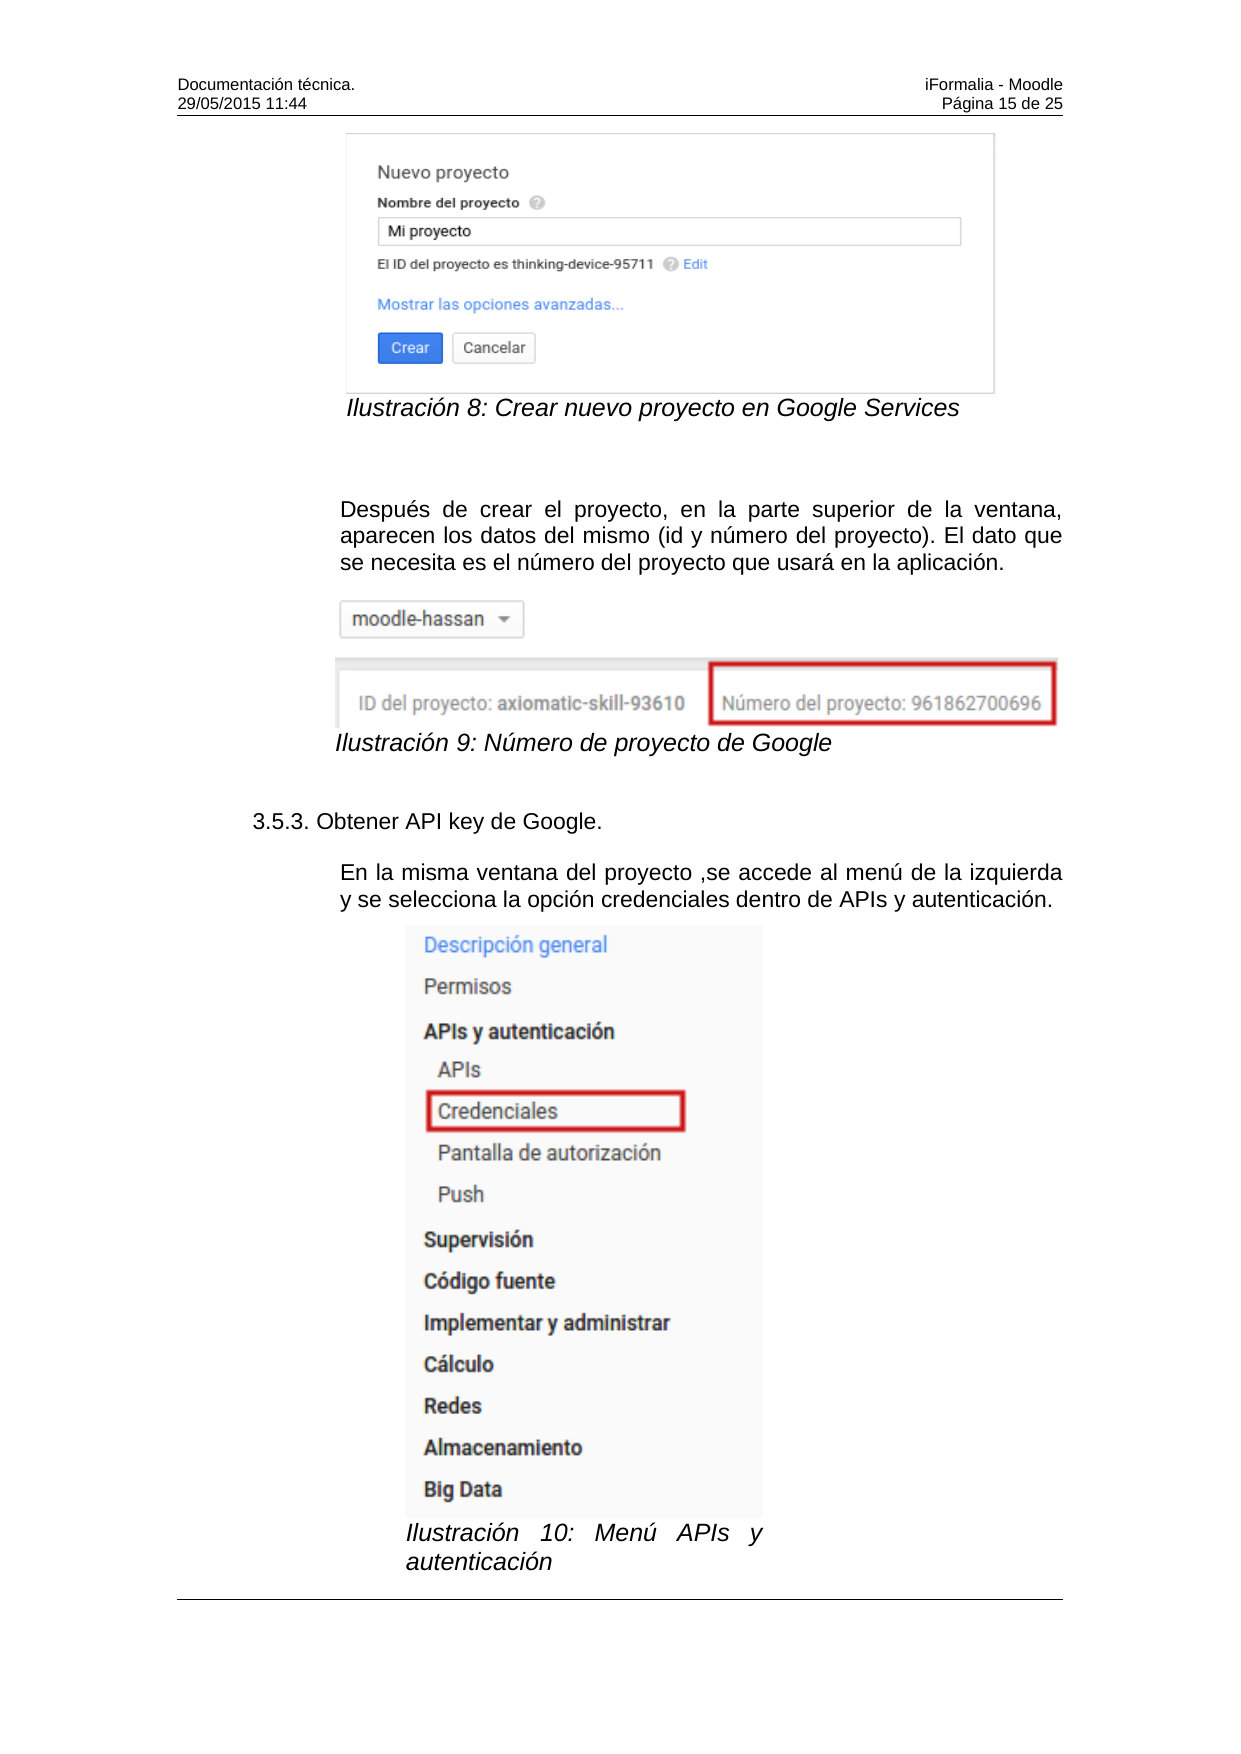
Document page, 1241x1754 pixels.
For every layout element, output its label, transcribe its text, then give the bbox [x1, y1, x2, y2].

text Ilustración 10: Menú APIs y autenticación [406, 1518, 762, 1575]
picture [346, 133, 996, 394]
picture [405, 925, 763, 1518]
picture [335, 600, 1059, 728]
text Ilustración 8: Crear nuevo proyecto en Google Services [346, 394, 996, 422]
text En la misma ventana del proyecto ,se accede al menú de la izquierda y se selecciona la opción credenciales dentro de APIs y autenticación. [340, 859, 1063, 912]
text Ilustración 9: Número de proyecto de Google [335, 728, 1058, 757]
subtitle Obtener API key de Google. [252, 808, 1063, 834]
